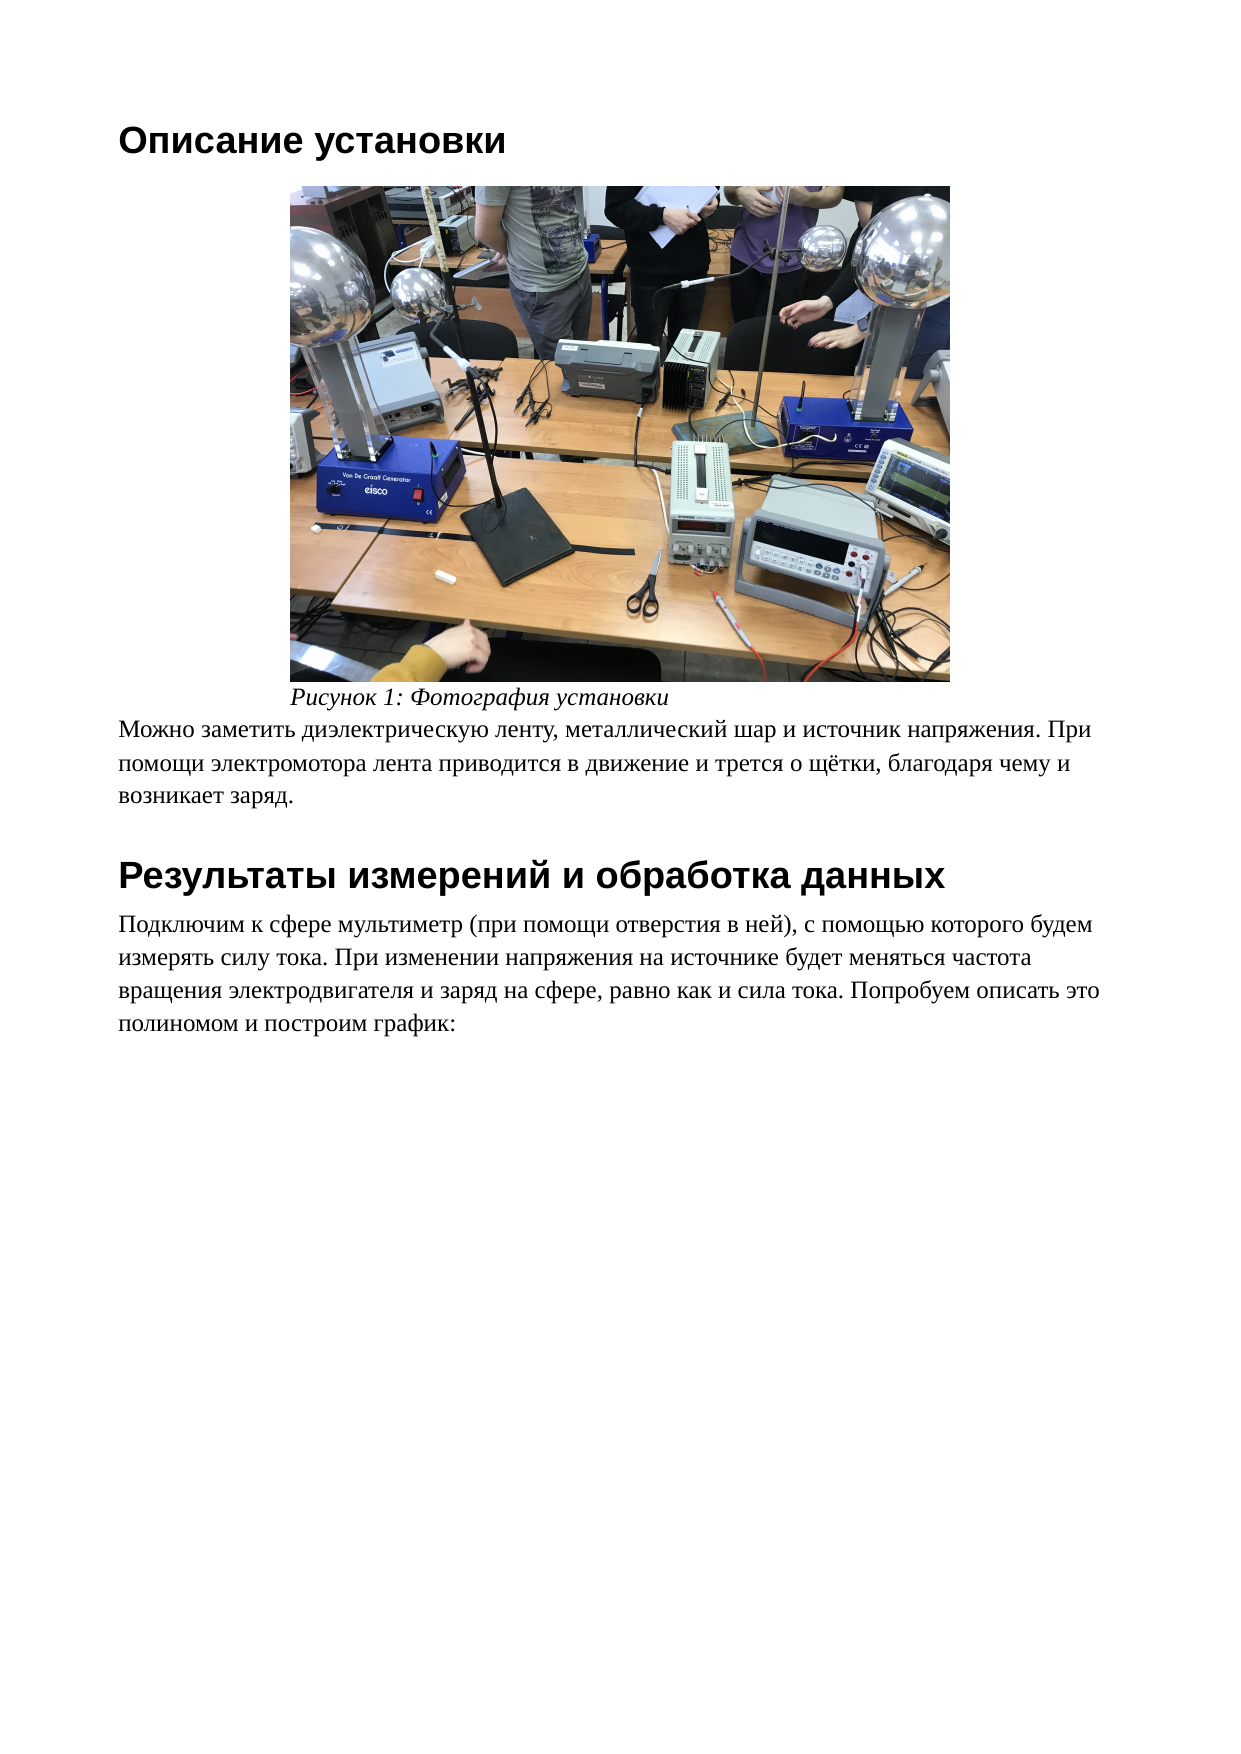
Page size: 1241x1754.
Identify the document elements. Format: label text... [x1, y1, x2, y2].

text Можно заметить диэлектрическую ленту, металлический шар и источник напряжения. При помощи электромотора лента приводится в движение и трется о щётки, благодаря чему и возникает заряд. [118, 174, 1122, 809]
picture [290, 186, 950, 682]
subtitle Результаты измерений и обработка данных [118, 853, 1122, 897]
text Подключим к сфере мультиметр (при помощи отверстия в ней), с помощью которого будем измерять силу тока. При изменении напряжения на источнике будет меняться частота вращения электродвигателя и заряд на сфере, равно как и сила тока. Попробуем описать это полиномом и построим график: [118, 909, 1122, 1037]
text Рисунок 1: Фотография установки [290, 682, 950, 710]
subtitle Описание установки [118, 118, 1122, 162]
